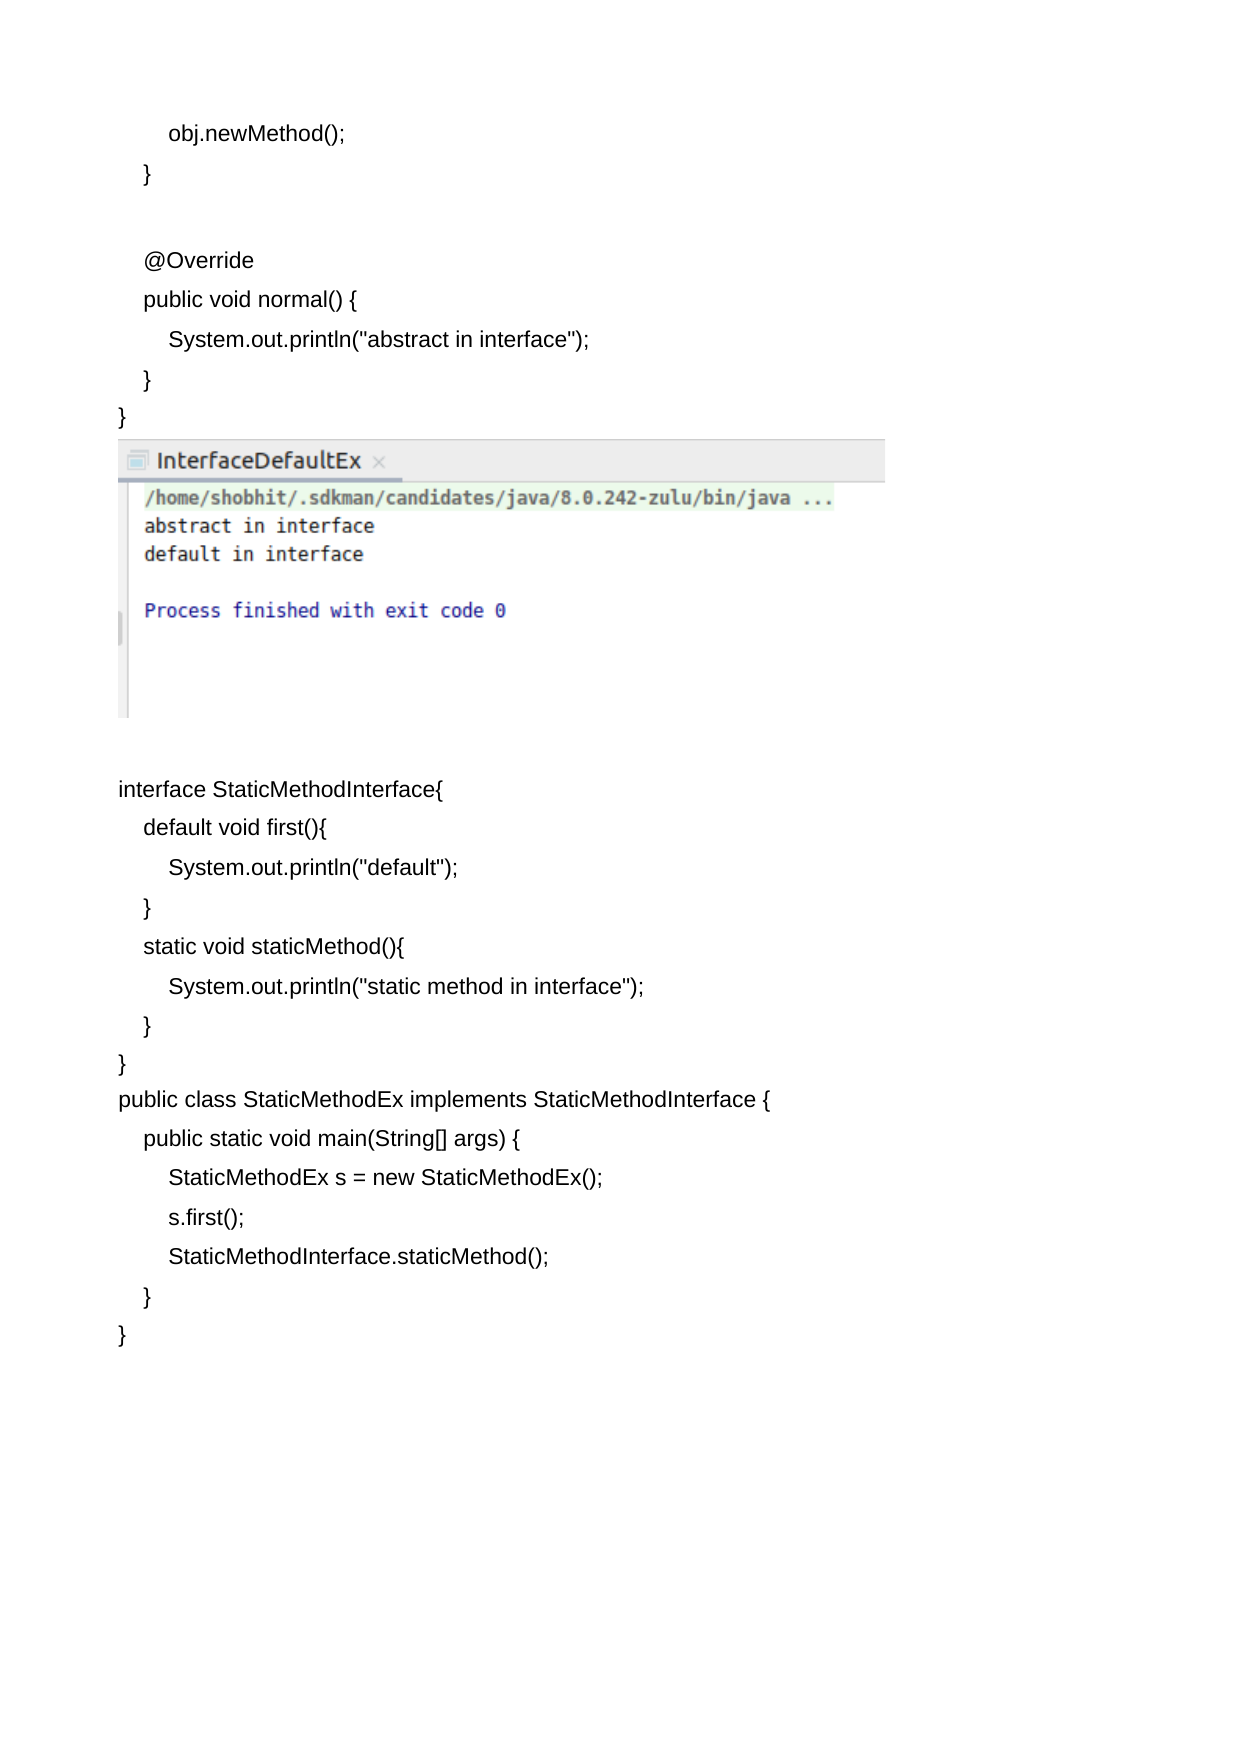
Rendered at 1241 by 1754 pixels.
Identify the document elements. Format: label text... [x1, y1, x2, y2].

text StaticMethodEx s = new StaticMethodEx(); [118, 1162, 1122, 1191]
text System.out.println("default"); [118, 852, 1122, 881]
text } [118, 1281, 1122, 1310]
text @Override [118, 245, 1122, 274]
text s.first(); [118, 1202, 1122, 1231]
text static void staticMethod(){ [118, 931, 1122, 960]
text StaticMethodInterface.staticMethod(); [118, 1241, 1122, 1270]
text System.out.println("abstract in interface"); [118, 324, 1122, 353]
text } [118, 1321, 1122, 1347]
text default void first(){ [118, 812, 1122, 841]
picture [118, 439, 886, 718]
text } [118, 1010, 1122, 1039]
text } [118, 403, 1122, 429]
text System.out.println("static method in interface"); [118, 971, 1122, 999]
text interface StaticMethodInterface{ [118, 776, 1122, 802]
text public static void main(String[] args) { [118, 1123, 1122, 1151]
text } [118, 364, 1122, 392]
text } [118, 1050, 1122, 1076]
text } [118, 158, 1122, 186]
text public void normal() { [118, 284, 1122, 313]
text obj.newMethod(); [118, 118, 1122, 147]
text } [118, 892, 1122, 920]
text public class StaticMethodEx implements StaticMethodInterface { [118, 1086, 1122, 1113]
